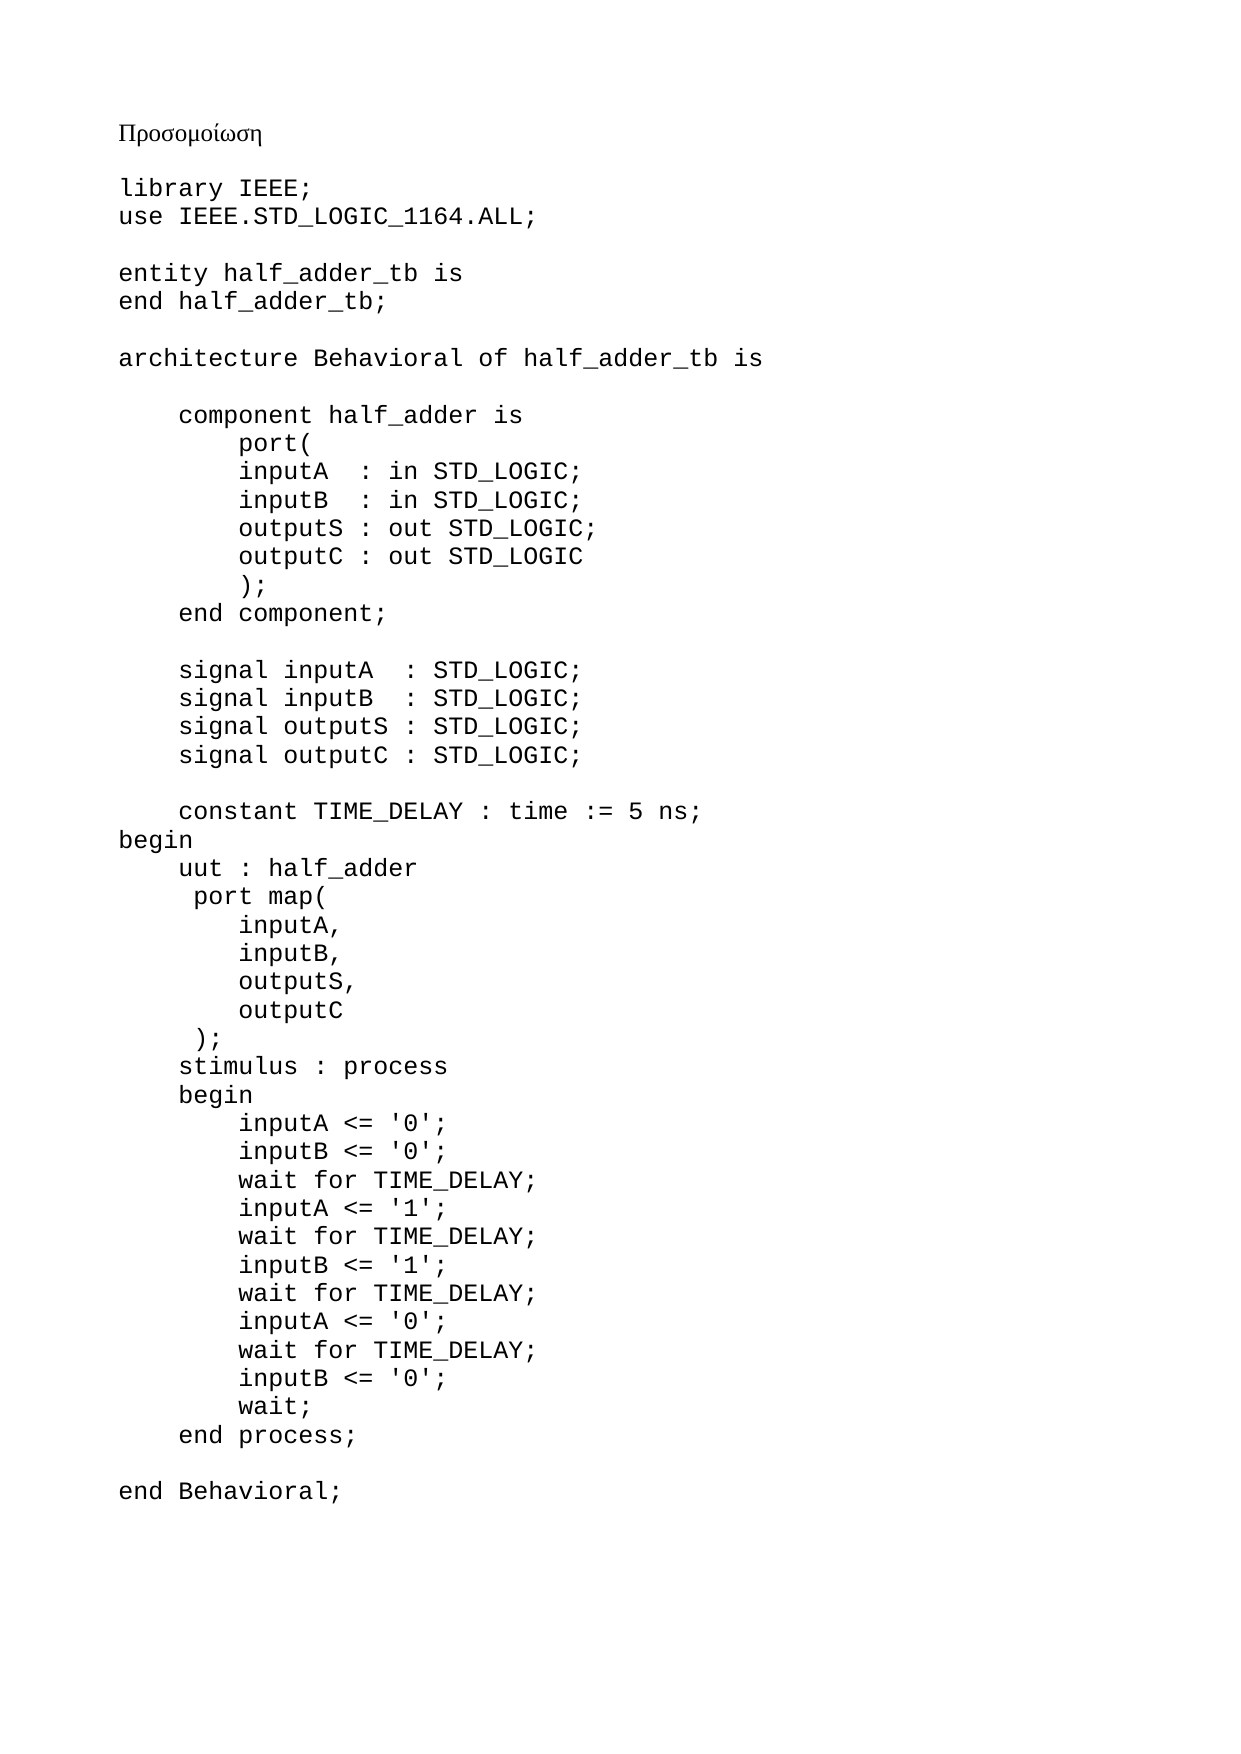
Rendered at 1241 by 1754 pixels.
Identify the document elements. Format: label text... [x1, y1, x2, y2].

text use IEEE.STD_LOGIC_1164.ALL; [118, 204, 1122, 232]
text outputS : out STD_LOGIC; [118, 516, 1122, 544]
text signal inputB : STD_LOGIC; [118, 686, 1122, 714]
text outputS, [118, 969, 1122, 997]
text signal inputA : STD_LOGIC; [118, 657, 1122, 686]
text inputA <= '1'; [118, 1196, 1122, 1224]
text wait; [118, 1394, 1122, 1422]
text inputB, [118, 941, 1122, 969]
text architecture Behavioral of half_adder_tb is [118, 346, 1122, 374]
text outputC [118, 997, 1122, 1026]
text inputB <= '0'; [118, 1139, 1122, 1167]
text inputA, [118, 912, 1122, 941]
text end Behavioral; [118, 1479, 1122, 1507]
text begin [118, 827, 1122, 856]
text ); [118, 1026, 1122, 1054]
text entity half_adder_tb is [118, 261, 1122, 289]
text end process; [118, 1422, 1122, 1451]
text inputA : in STD_LOGIC; [118, 459, 1122, 487]
text wait for TIME_DELAY; [118, 1167, 1122, 1196]
text inputA <= '0'; [118, 1111, 1122, 1139]
text inputB <= '0'; [118, 1366, 1122, 1394]
text stimulus : process [118, 1054, 1122, 1082]
text ); [118, 572, 1122, 601]
text end component; [118, 601, 1122, 629]
text wait for TIME_DELAY; [118, 1281, 1122, 1309]
text wait for TIME_DELAY; [118, 1337, 1122, 1366]
text component half_adder is [118, 402, 1122, 431]
text uut : half_adder [118, 856, 1122, 884]
text port map( [118, 884, 1122, 912]
text Προσομοίωση [118, 118, 1122, 147]
text outputC : out STD_LOGIC [118, 544, 1122, 572]
text constant TIME_DELAY : time := 5 ns; [118, 799, 1122, 827]
text inputA <= '0'; [118, 1309, 1122, 1337]
text library IEEE; [118, 176, 1122, 204]
text port( [118, 431, 1122, 459]
text inputB : in STD_LOGIC; [118, 487, 1122, 516]
text signal outputC : STD_LOGIC; [118, 742, 1122, 771]
text end half_adder_tb; [118, 289, 1122, 317]
text begin [118, 1082, 1122, 1111]
text inputB <= '1'; [118, 1252, 1122, 1281]
text wait for TIME_DELAY; [118, 1224, 1122, 1252]
text signal outputS : STD_LOGIC; [118, 714, 1122, 742]
